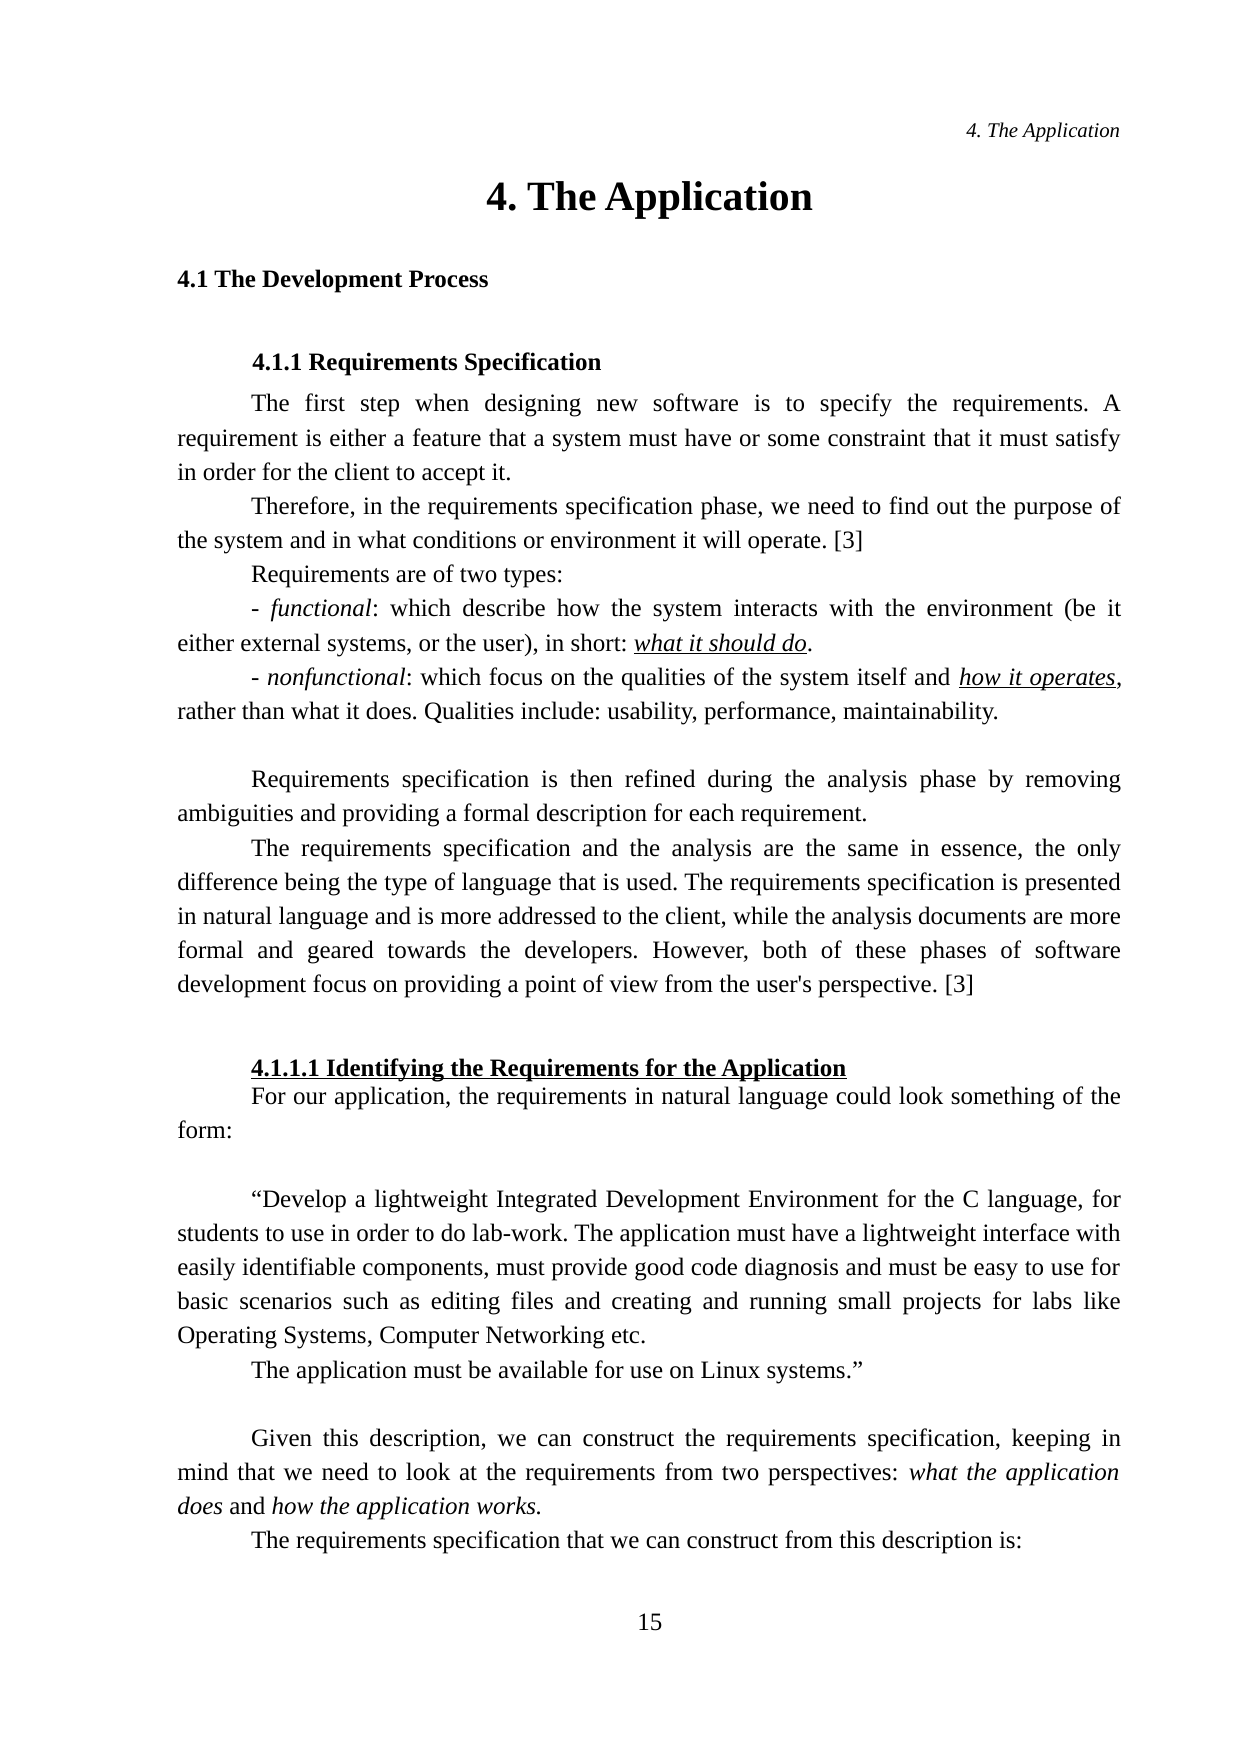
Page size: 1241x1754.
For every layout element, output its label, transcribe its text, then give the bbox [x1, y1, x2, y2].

subtitle 4.1 The Development Process [177, 264, 1122, 293]
text The requirements specification and the analysis are the same in essence, the only difference being the type of language that is used. The requirements specification is presented in natural language and is more addressed to the client, while the analysis documents are more formal and geared towards the developers. However, both of these phases of software development focus on providing a point of view from the user's perspective. [3] [177, 833, 1122, 998]
subtitle 4.1.1.1 Identifying the Requirements for the Application [177, 1053, 1122, 1081]
text - nonfunctional: which focus on the qualities of the system itself and how it operates, rather than what it does. Qualities include: usability, performance, maintainability. [177, 662, 1122, 725]
text Requirements specification is then refined during the analysis phase by removing ambiguities and providing a formal description for each requirement. [177, 764, 1122, 827]
text “Develop a lightweight Integrated Development Environment for the C language, for students to use in order to do lab-work. The application must have a lightweight interface with easily identifiable components, must provide good code diagnosis and must be easy to use for basic scenarios such as editing files and creating and running small projects for labs like Operating Systems, Computer Networking etc. [177, 1184, 1122, 1349]
subtitle 4.1.1 Requirements Specification [177, 347, 1122, 376]
text Therefore, in the requirements specification phase, we need to find out the purpose of the system and in what conditions or environment it will operate. [3] [177, 491, 1122, 554]
text For our application, the requirements in natural language could look something of the form: [177, 1081, 1122, 1144]
text The requirements specification that we can construct from this description is: [177, 1526, 1122, 1554]
text The application must be available for use on Linux systems.” [177, 1355, 1122, 1383]
text Requirements are of two types: [177, 559, 1122, 588]
text Given this description, we can construct the requirements specification, keeping in mind that we need to look at the requirements from two perspectives: what the application does and how the application works. [177, 1423, 1122, 1520]
text The first step when designing new software is to specify the requirements. A requirement is either a feature that a system must have or some constraint that it must satisfy in order for the client to accept it. [177, 388, 1122, 486]
text - functional: which describe how the system interacts with the environment (be it either external systems, or the user), in short: what it should do. [177, 593, 1122, 656]
subtitle 4. The Application [177, 172, 1122, 219]
